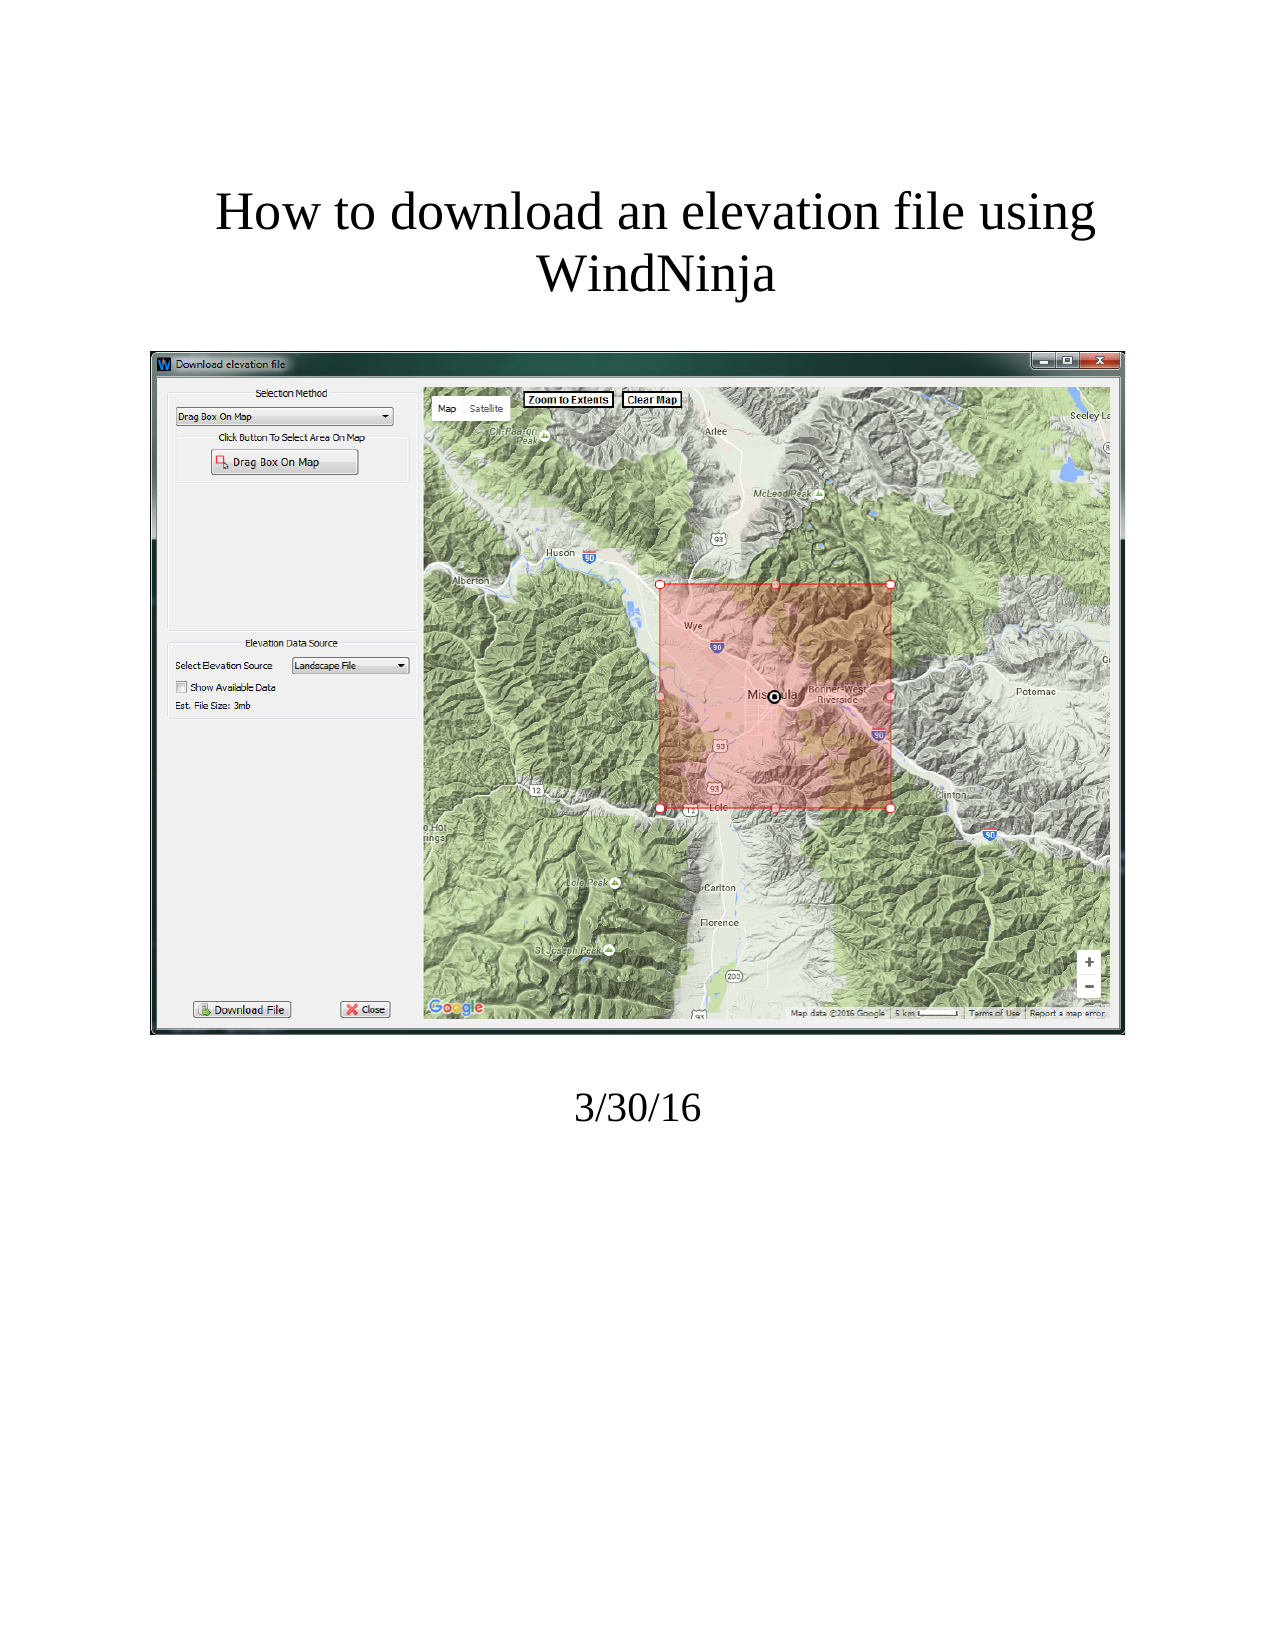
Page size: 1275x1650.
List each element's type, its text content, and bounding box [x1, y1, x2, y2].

picture [150, 351, 1125, 1035]
text How to download an elevation file using WindNinja [187, 179, 1125, 303]
text 3/30/16 [150, 1082, 1125, 1130]
